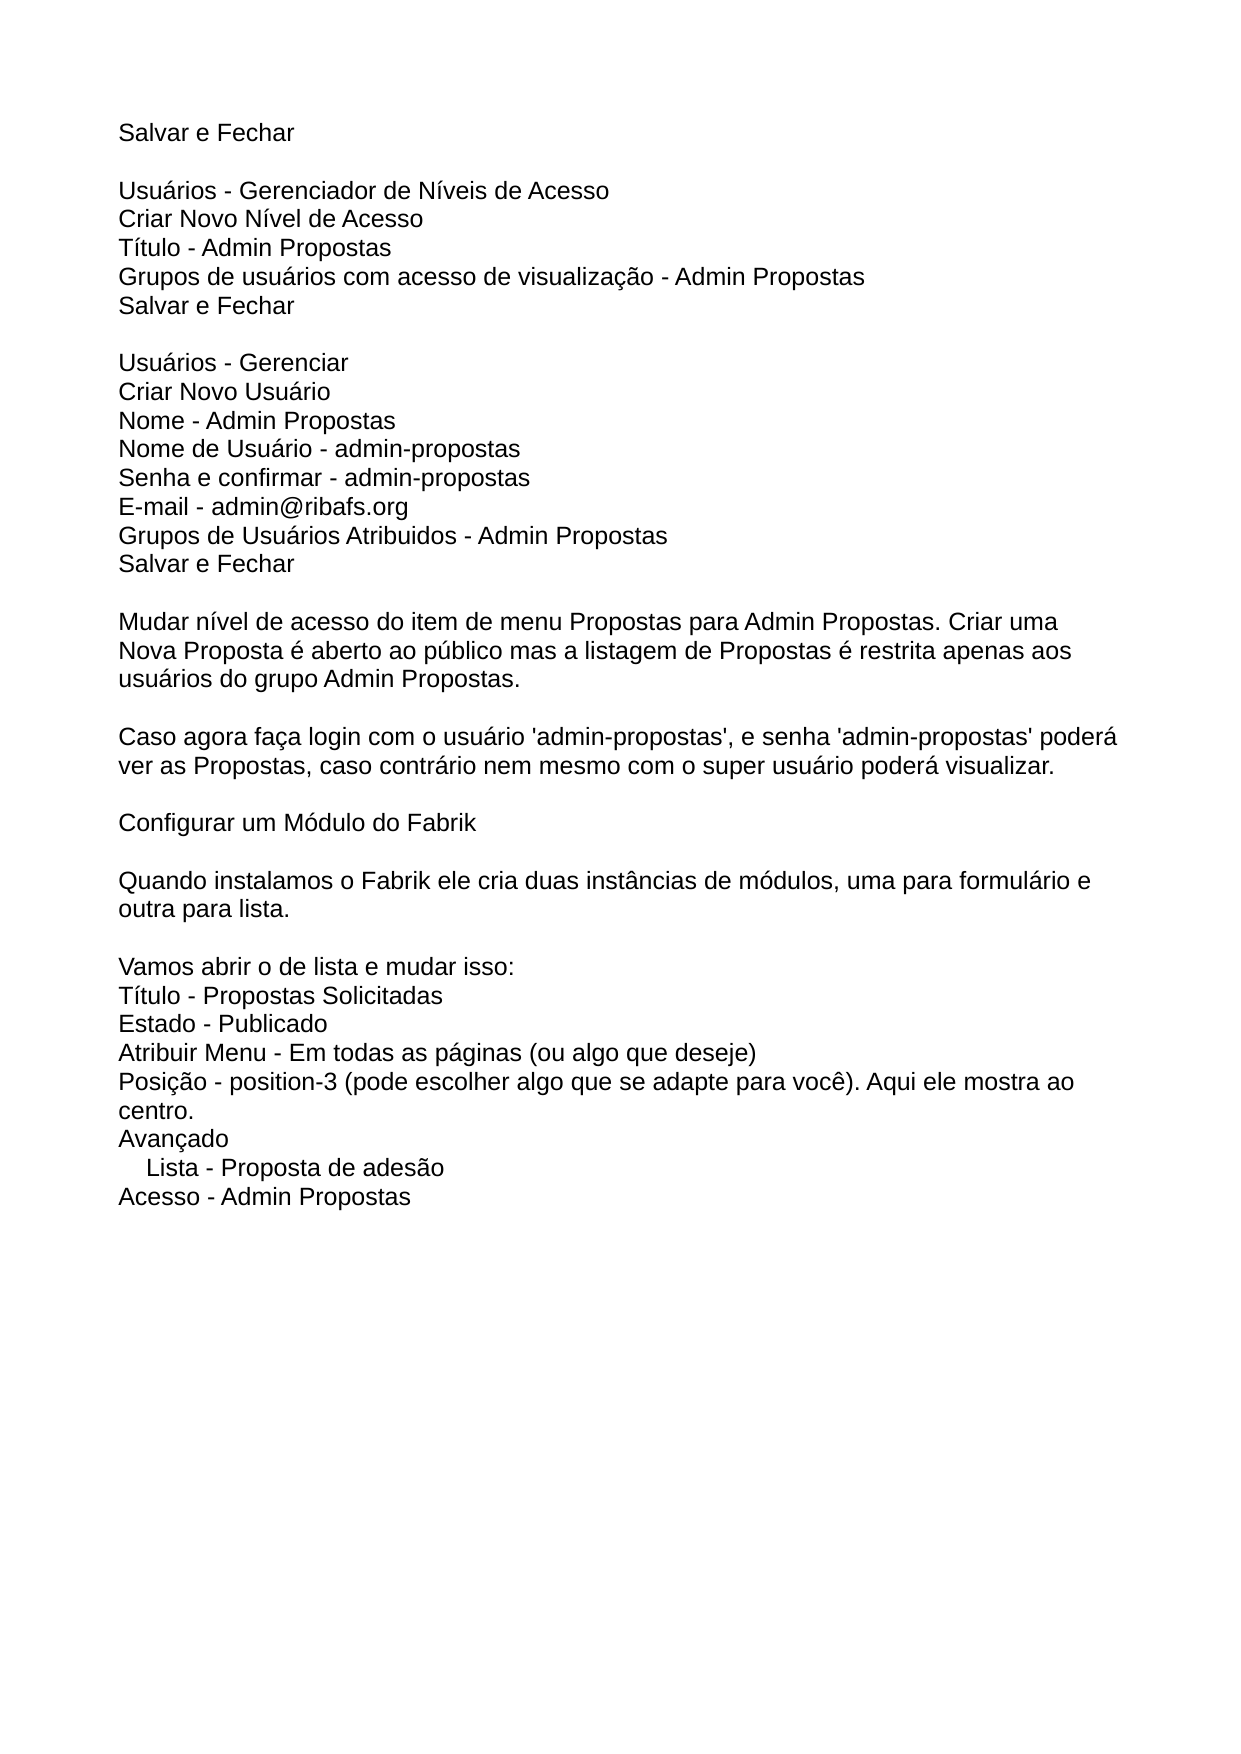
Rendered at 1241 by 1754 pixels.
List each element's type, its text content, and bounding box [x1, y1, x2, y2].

text Usuários - Gerenciador de Níveis de Acesso [118, 176, 1122, 204]
text Salvar e Fechar [118, 291, 1122, 319]
text Mudar nível de acesso do item de menu Propostas para Admin Propostas. Criar uma Nova Proposta é aberto ao público mas a listagem de Propostas é restrita apenas aos usuários do grupo Admin Propostas. [118, 607, 1122, 693]
text Atribuir Menu - Em todas as páginas (ou algo que deseje) [118, 1038, 1122, 1067]
text Quando instalamos o Fabrik ele cria duas instâncias de módulos, uma para formulário e outra para lista. [118, 866, 1122, 923]
text Caso agora faça login com o usuário 'admin-propostas', e senha 'admin-propostas' poderá ver as Propostas, caso contrário nem mesmo com o super usuário poderá visualizar. [118, 722, 1122, 779]
text Vamos abrir o de lista e mudar isso: [118, 952, 1122, 981]
text Senha e confirmar - admin-propostas [118, 463, 1122, 492]
text Salvar e Fechar [118, 118, 1122, 147]
text Nome - Admin Propostas [118, 406, 1122, 434]
text E-mail - admin@ribafs.org [118, 492, 1122, 521]
text Configurar um Módulo do Fabrik [118, 808, 1122, 837]
text Salvar e Fechar [118, 549, 1122, 578]
text Nome de Usuário - admin-propostas [118, 434, 1122, 463]
text Grupos de Usuários Atribuidos - Admin Propostas [118, 521, 1122, 549]
text Título - Admin Propostas [118, 233, 1122, 262]
text Título - Propostas Solicitadas [118, 981, 1122, 1009]
text Posição - position-3 (pode escolher algo que se adapte para você). Aqui ele mostra ao centro. [118, 1067, 1122, 1124]
text Estado - Publicado [118, 1009, 1122, 1038]
text Grupos de usuários com acesso de visualização - Admin Propostas [118, 262, 1122, 291]
text Lista - Proposta de adesão [118, 1153, 1122, 1182]
text Avançado [118, 1124, 1122, 1153]
text Criar Novo Usuário [118, 377, 1122, 406]
text Criar Novo Nível de Acesso [118, 204, 1122, 233]
text Usuários - Gerenciar [118, 348, 1122, 377]
text Acesso - Admin Propostas [118, 1182, 1122, 1211]
